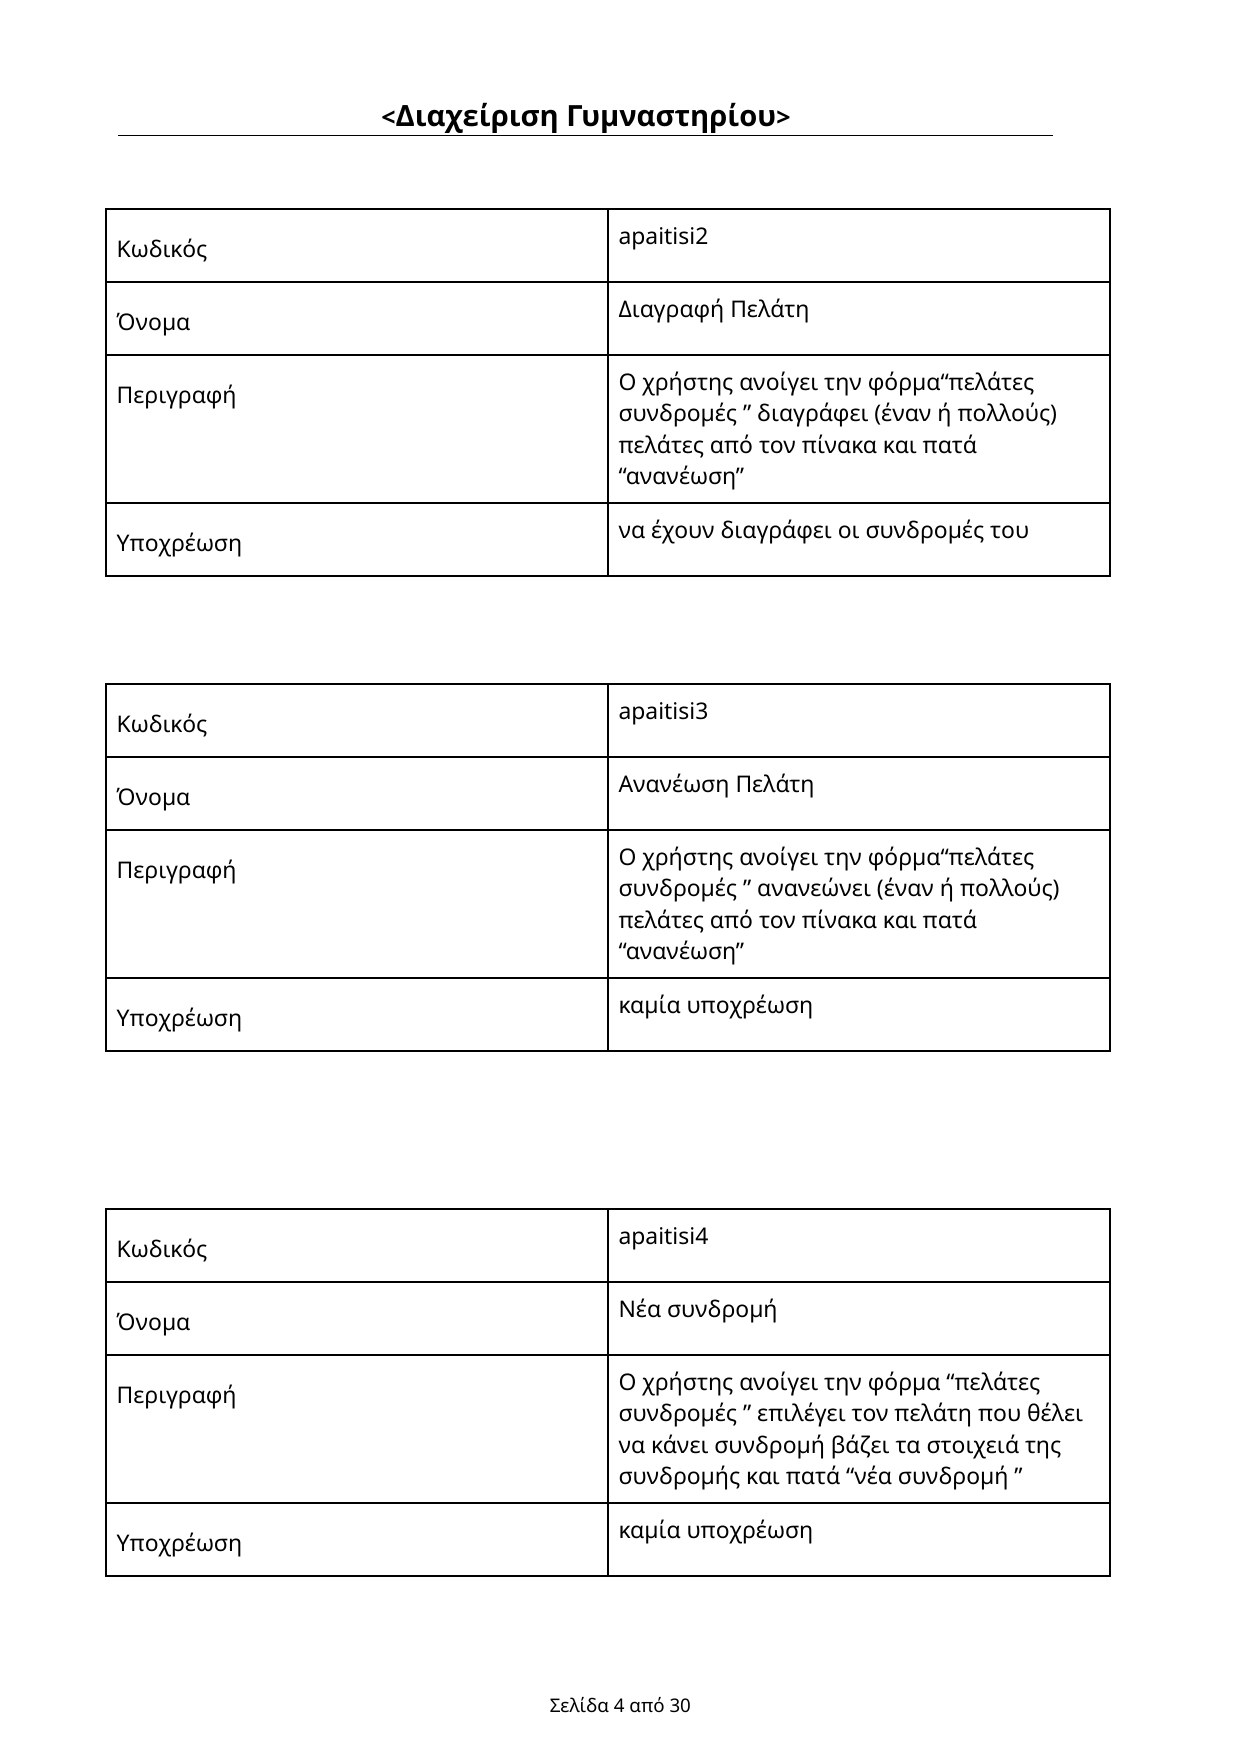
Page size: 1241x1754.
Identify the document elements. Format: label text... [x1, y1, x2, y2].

table_header Κωδικός [107, 685, 607, 756]
table_cell Ανανέωση Πελάτη [609, 758, 1109, 829]
table_cell Ο χρήστης ανοίγει την φόρμα“πελάτες συνδρομές ” ανανεώνει (έναν ή πολλούς) πελάτες από τον πίνακα και πατά “ανανέωση” [609, 831, 1109, 977]
table_cell Υποχρέωση [107, 979, 607, 1049]
table_cell Ο χρήστης ανοίγει την φόρμα “πελάτες συνδρομές ” επιλέγει τον πελάτη που θέλει να κάνει συνδρομή βάζει τα στοιχειά της συνδρομής και πατά “νέα συνδρομή ” [609, 1356, 1109, 1502]
table_cell καμία υποχρέωση [609, 979, 1109, 1049]
table_cell Περιγραφή [107, 1356, 607, 1502]
table_cell Όνομα [107, 283, 607, 354]
table_cell να έχουν διαγράφει οι συνδρομές του [609, 504, 1109, 574]
table_cell Περιγραφή [107, 831, 607, 977]
table_cell Όνομα [107, 1283, 607, 1354]
table_header apaitisi2 [609, 210, 1109, 281]
table_cell Υποχρέωση [107, 504, 607, 574]
table_header apaitisi3 [609, 685, 1109, 756]
table_header Κωδικός [107, 1210, 607, 1281]
table_cell Περιγραφή [107, 356, 607, 502]
table_cell Νέα συνδρομή [609, 1283, 1109, 1354]
table_cell Διαγραφή Πελάτη [609, 283, 1109, 354]
table_header Κωδικός [107, 210, 607, 281]
table_header apaitisi4 [609, 1210, 1109, 1281]
table_cell Ο χρήστης ανοίγει την φόρμα“πελάτες συνδρομές ” διαγράφει (έναν ή πολλούς) πελάτες από τον πίνακα και πατά “ανανέωση” [609, 356, 1109, 502]
table_cell καμία υποχρέωση [609, 1504, 1109, 1574]
table_cell Υποχρέωση [107, 1504, 607, 1574]
table_cell Όνομα [107, 758, 607, 829]
